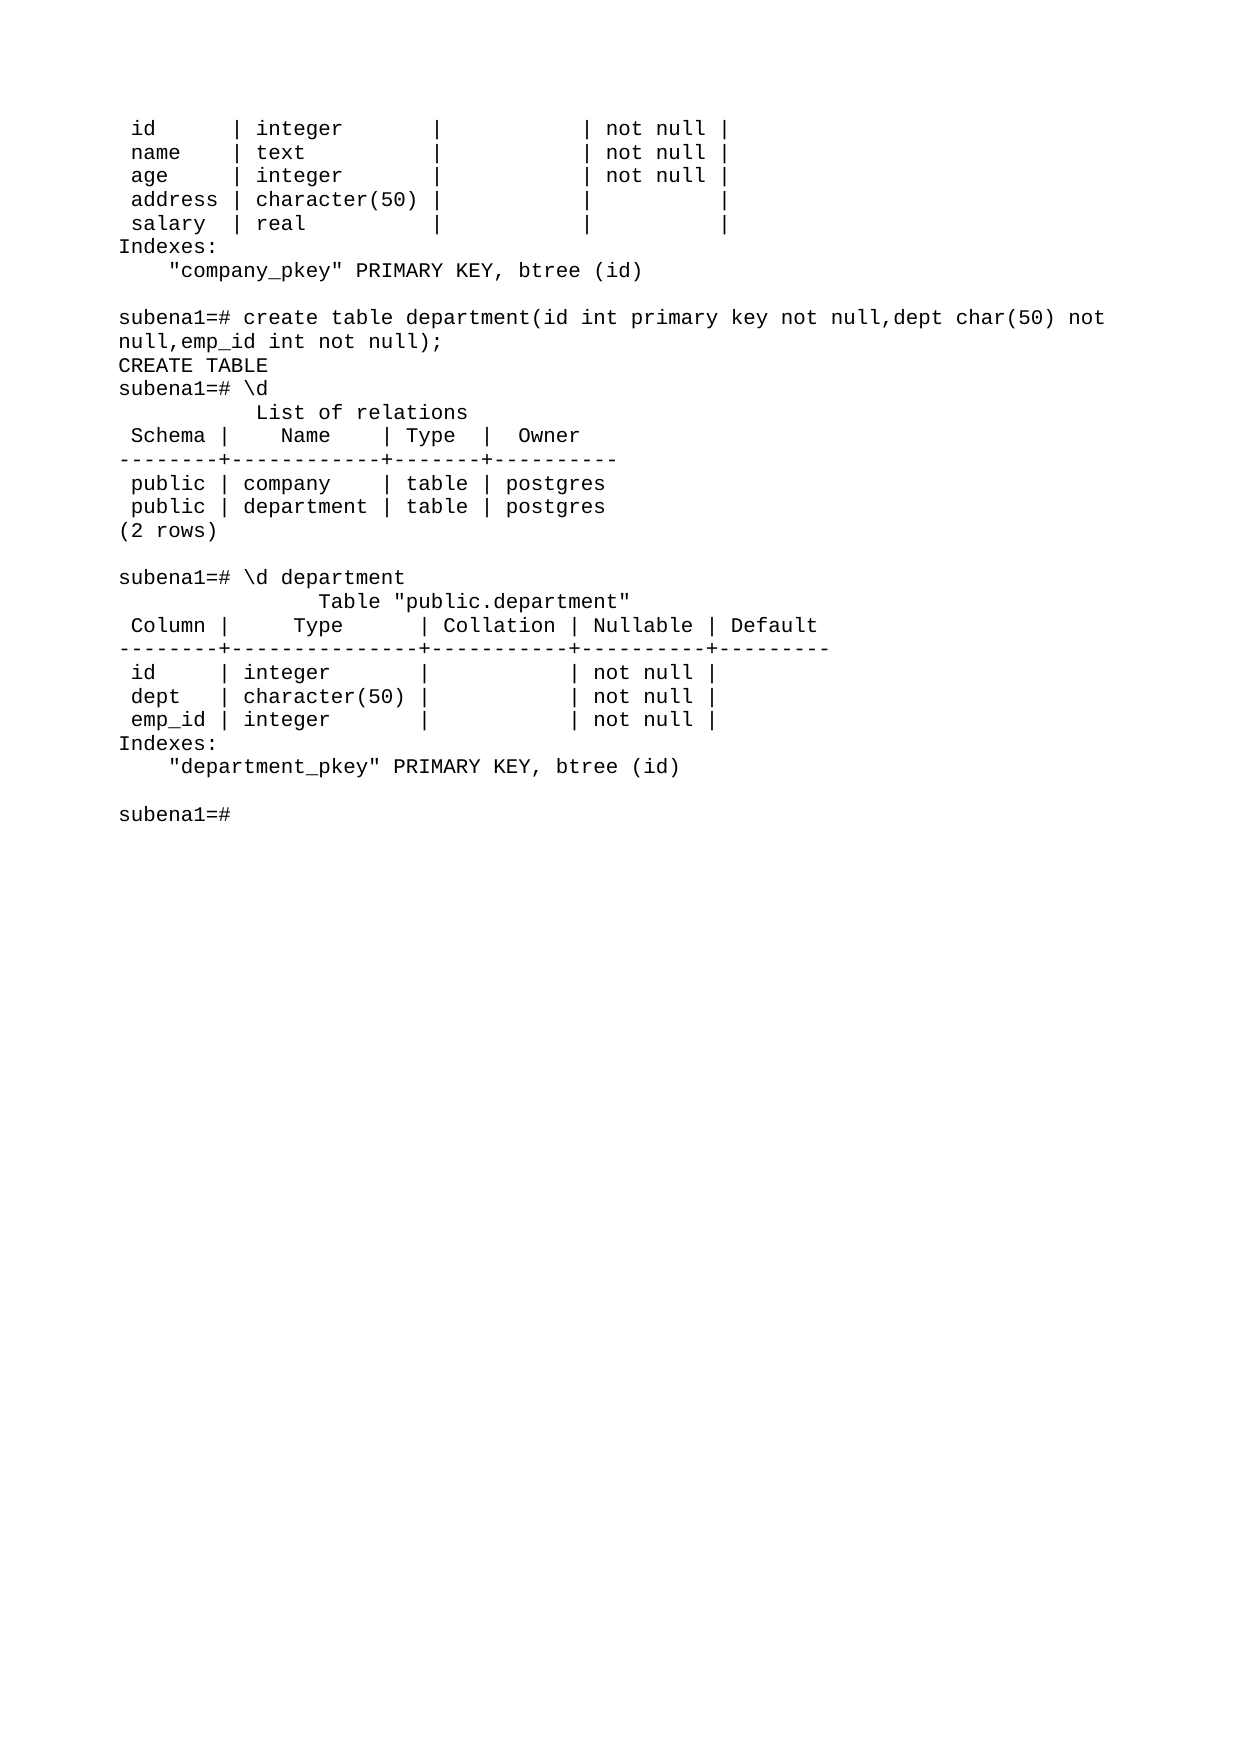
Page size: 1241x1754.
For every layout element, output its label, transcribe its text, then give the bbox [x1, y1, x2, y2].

text Indexes: [118, 733, 1122, 757]
text Column | Type | Collation | Nullable | Default [118, 615, 1122, 638]
text public | company | table | postgres [118, 473, 1122, 496]
text subena1=# [118, 804, 1122, 827]
text emp_id | integer | | not null | [118, 709, 1122, 733]
text (2 rows) [118, 520, 1122, 544]
text id | integer | | not null | [118, 662, 1122, 686]
text subena1=# create table department(id int primary key not null,dept char(50) not null,emp_id int not null); [118, 307, 1122, 354]
text --------+------------+-------+---------- [118, 449, 1122, 473]
text Table "public.department" [118, 591, 1122, 615]
text CREATE TABLE [118, 354, 1122, 378]
text id | integer | | not null | [118, 118, 1122, 142]
text dept | character(50) | | not null | [118, 686, 1122, 709]
text salary | real | | | [118, 213, 1122, 236]
text --------+---------------+-----------+----------+--------- [118, 638, 1122, 662]
text address | character(50) | | | [118, 189, 1122, 213]
text Indexes: [118, 236, 1122, 260]
text subena1=# \d [118, 378, 1122, 402]
text age | integer | | not null | [118, 165, 1122, 189]
text "company_pkey" PRIMARY KEY, btree (id) [118, 260, 1122, 284]
text Schema | Name | Type | Owner [118, 426, 1122, 449]
text name | text | | not null | [118, 142, 1122, 165]
text List of relations [118, 402, 1122, 426]
text "department_pkey" PRIMARY KEY, btree (id) [118, 757, 1122, 780]
text subena1=# \d department [118, 567, 1122, 591]
text public | department | table | postgres [118, 496, 1122, 520]
